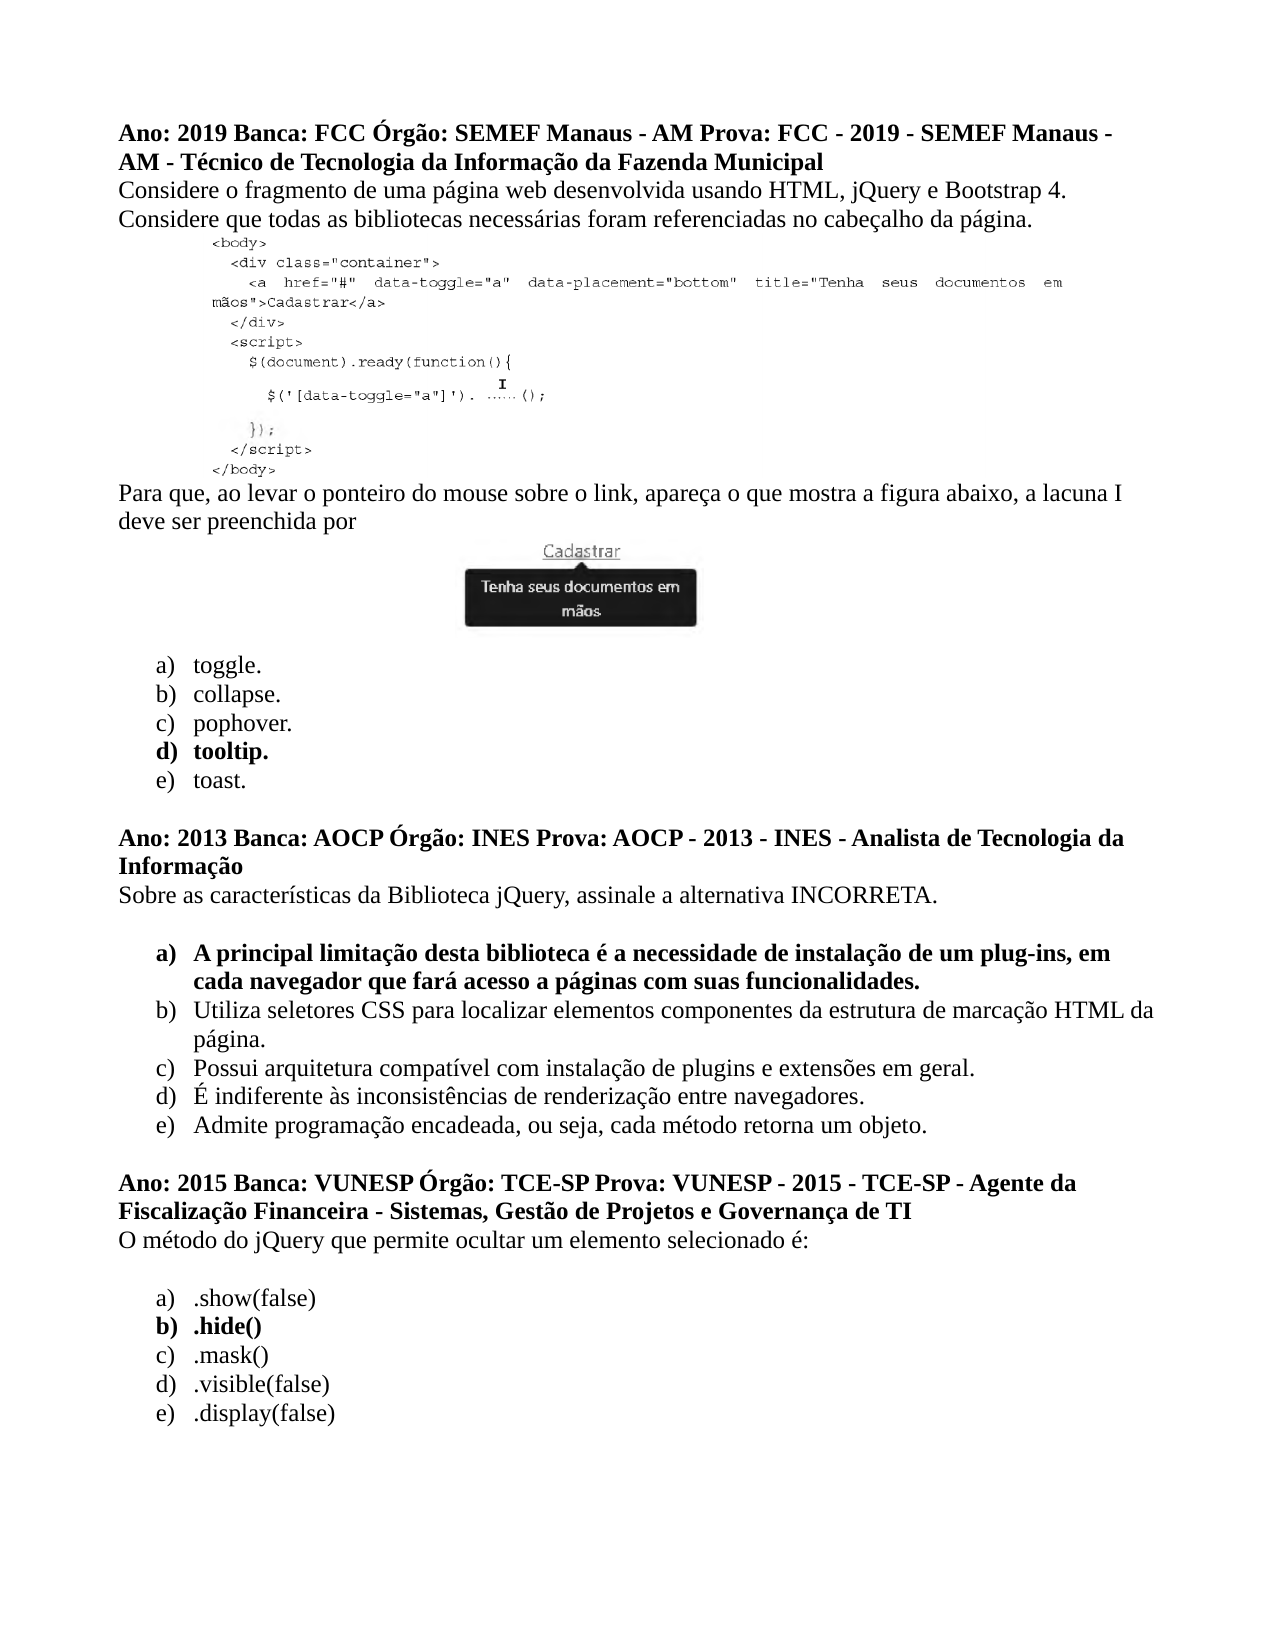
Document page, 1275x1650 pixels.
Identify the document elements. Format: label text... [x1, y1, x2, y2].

picture [199, 233, 1077, 478]
list A principal limitação desta biblioteca é a necessidade de instalação de um plug-ins, em cada navegador que fará acesso a páginas com suas funcionalidades. [156, 938, 1157, 995]
list .visible(false) [156, 1369, 1157, 1398]
text Ano: 2015 Banca: VUNESP Órgão: TCE-SP Prova: VUNESP - 2015 - TCE-SP - Agente da Fiscalização Financeira - Sistemas, Gestão de Projetos e Governança de TI [118, 1168, 1157, 1225]
list .mask() [156, 1340, 1157, 1369]
list toast. [156, 765, 1157, 794]
text O método do jQuery que permite ocultar um elemento selecionado é: [118, 1225, 1157, 1254]
list Possui arquitetura compatível com instalação de plugins e extensões em geral. [156, 1053, 1157, 1081]
text Ano: 2013 Banca: AOCP Órgão: INES Prova: AOCP - 2013 - INES - Analista de Tecnologia da Informação [118, 823, 1157, 880]
list .show(false) [156, 1283, 1157, 1311]
list É indiferente às inconsistências de renderização entre navegadores. [156, 1081, 1157, 1110]
list collapse. [156, 679, 1157, 708]
list .hide() [156, 1311, 1157, 1340]
text Ano: 2019 Banca: FCC Órgão: SEMEF Manaus - AM Prova: FCC - 2019 - SEMEF Manaus - AM - Técnico de Tecnologia da Informação da Fazenda Municipal [118, 118, 1157, 176]
text Para que, ao levar o ponteiro do mouse sobre o link, apareça o que mostra a figura abaixo, a lacuna I deve ser preenchida por [118, 233, 1157, 535]
list Admite programação encadeada, ou seja, cada método retorna um objeto. [156, 1110, 1157, 1139]
list pophover. [156, 708, 1157, 736]
list .display(false) [156, 1398, 1157, 1426]
text Considere o fragmento de uma página web desenvolvida usando HTML, jQuery e Bootstrap 4. Considere que todas as bibliotecas necessárias foram referenciadas no cabeçalho da página. [118, 176, 1157, 233]
list Utiliza seletores CSS para localizar elementos componentes da estrutura de marcação HTML da página. [156, 995, 1157, 1053]
picture [454, 539, 704, 638]
list tooltip. [156, 736, 1157, 765]
text Sobre as características da Biblioteca jQuery, assinale a alternativa INCORRETA. [118, 880, 1157, 909]
list toggle. [156, 650, 1157, 679]
